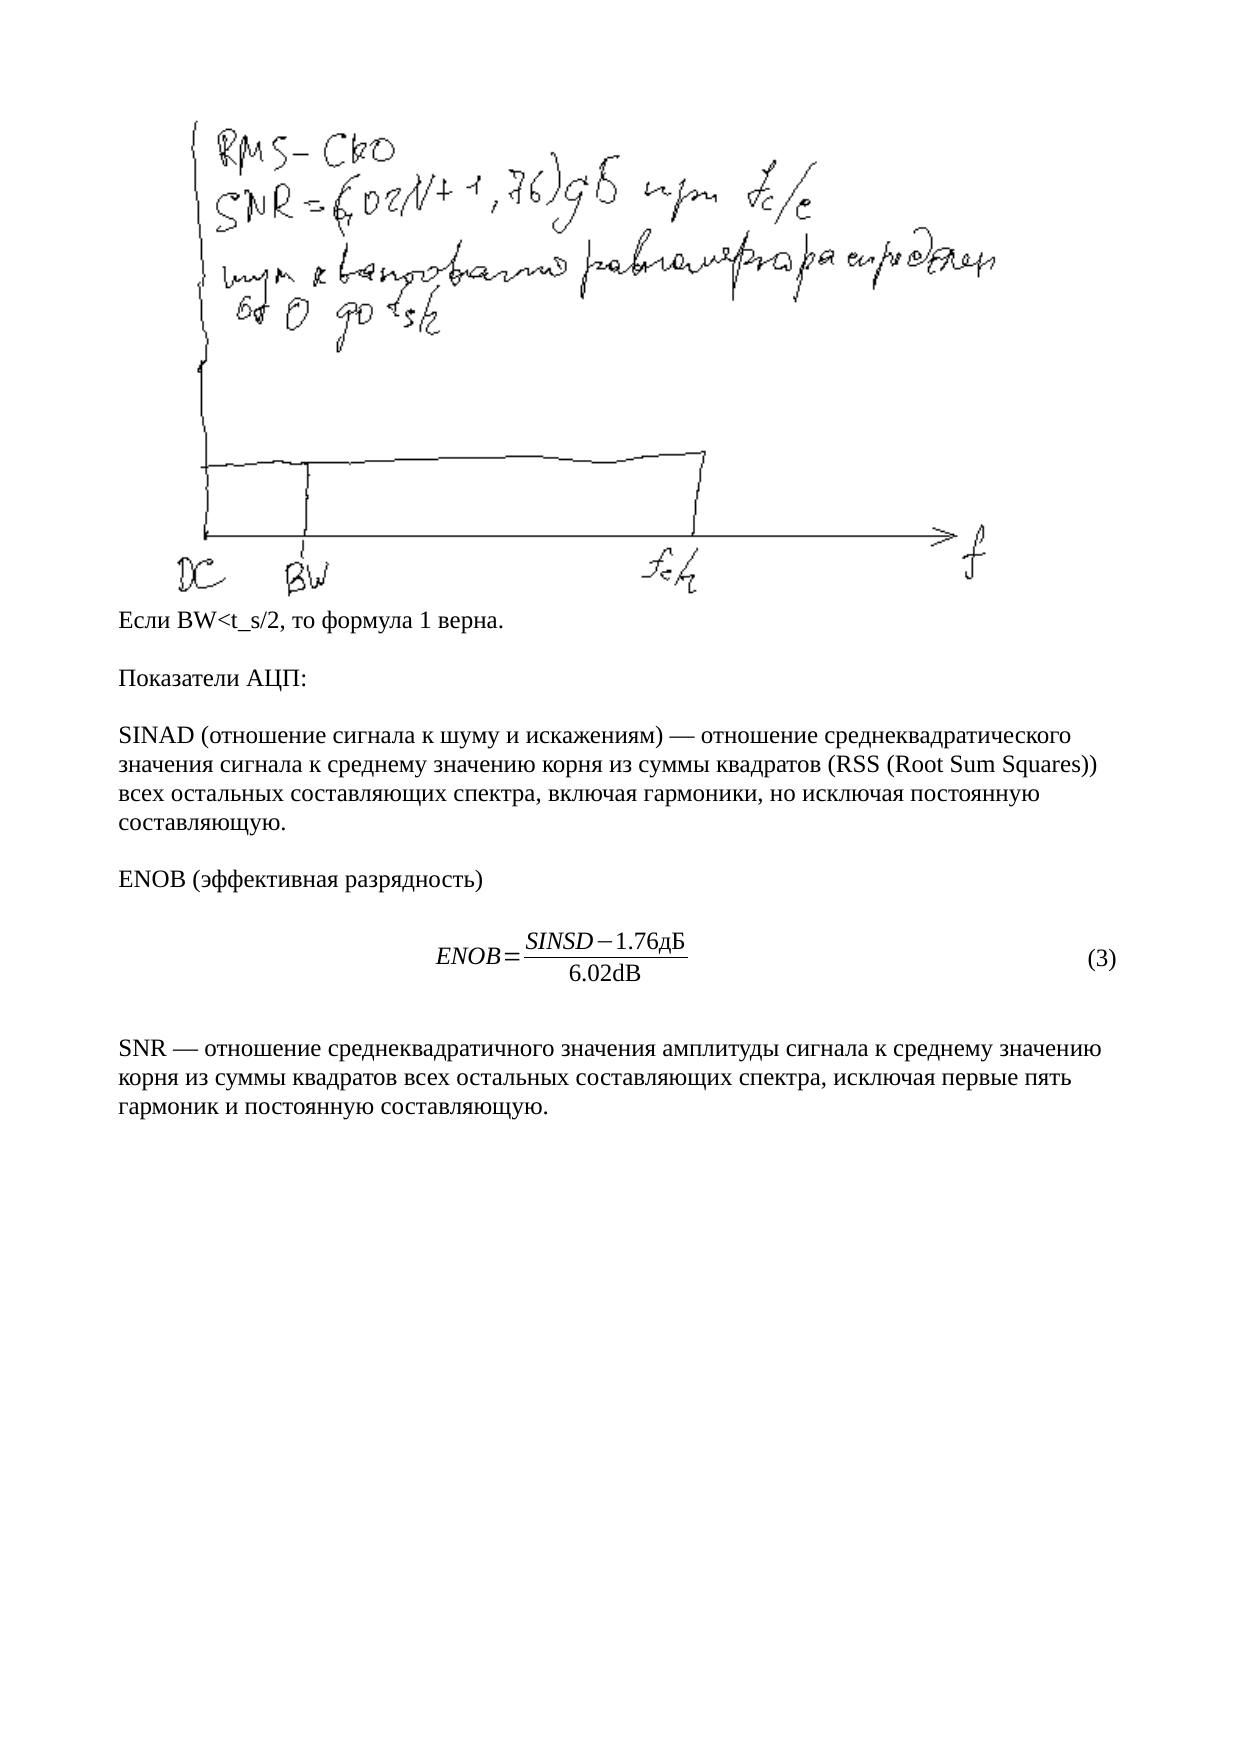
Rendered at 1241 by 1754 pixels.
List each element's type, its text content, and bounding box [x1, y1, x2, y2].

text ENOB (эффективная разрядность) [118, 864, 1122, 893]
picture [165, 118, 1075, 606]
table_header [118, 922, 1010, 1005]
text Показатели АЦП: [118, 663, 1122, 692]
table_header (3) [1010, 922, 1122, 1005]
text SNR — отношение среднеквадратичного значения амплитуды сигнала к среднему значению корня из суммы квадратов всех остальных составляющих спектра, исключая первые пять гармоник и постоянную составляющую. [118, 1033, 1122, 1120]
text SINAD (отношение сигнала к шуму и искажениям) — отношение среднеквадратического значения сигнала к среднему значению корня из суммы квадратов (RSS (Root Sum Squares)) всех остальных составляющих спектра, включая гармоники, но исключая постоянную составляющую. [118, 721, 1122, 836]
text Если BW<t_s/2, то формула 1 верна. [118, 118, 1122, 634]
